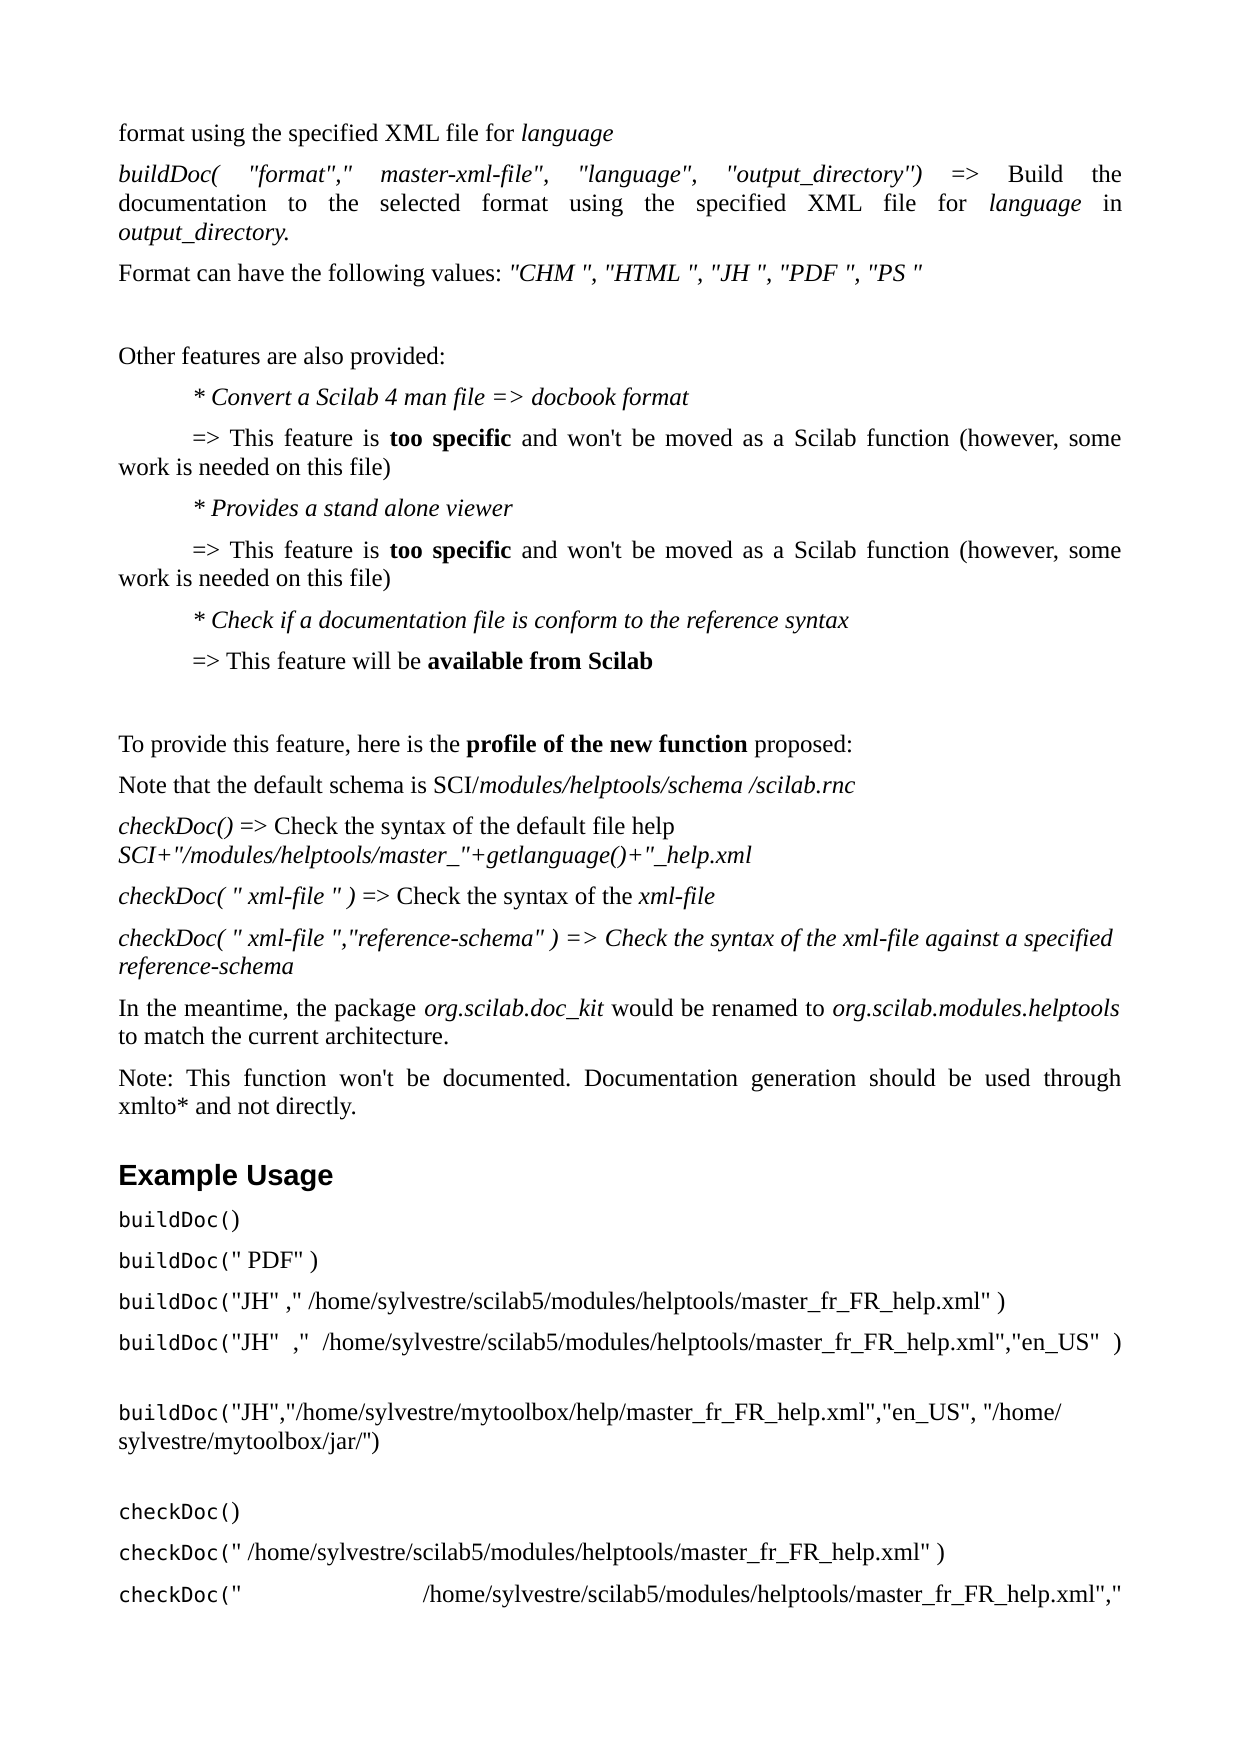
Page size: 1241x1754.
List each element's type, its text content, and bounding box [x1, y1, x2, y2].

text To provide this feature, here is the profile of the new function proposed: [118, 729, 1122, 758]
text In the meantime, the package org.scilab.doc_kit would be renamed to org.scilab.modules.helptools to match the current architecture. [118, 993, 1122, 1050]
text checkDoc( " xml-file " ) => Check the syntax of the xml-file [118, 881, 1122, 910]
text Note: This function won't be documented. Documentation generation should be used through xmlto* and not directly. [118, 1063, 1122, 1120]
text Note that the default schema is SCI/modules/helptools/schema /scilab.rnc [118, 770, 1122, 799]
text buildDoc() [118, 1204, 1122, 1232]
text * Convert a Scilab 4 man file => docbook format [118, 382, 1122, 411]
subtitle Example Usage [118, 1158, 1122, 1191]
text buildDoc( "format"," master-xml-file", "language", ''output_directory'') => Build the documentation to the selected format using the specified XML file for language in output_directory. [118, 159, 1122, 246]
text checkDoc() => Check the syntax of the default file help SCI+"/modules/helptools/master_"+getlanguage()+"_help.xml [118, 811, 1122, 869]
text * Check if a documentation file is conform to the reference syntax [118, 605, 1122, 633]
text buildDoc("JH" ," /home/sylvestre/scilab5/modules/helptools/master_fr_FR_help.xml" ) [118, 1286, 1122, 1315]
text checkDoc(" /home/sylvestre/scilab5/modules/helptools/master_fr_FR_help.xml"," [118, 1579, 1122, 1607]
text format using the specified XML file for language [118, 118, 1122, 147]
text buildDoc(" PDF" ) [118, 1245, 1122, 1274]
text buildDoc("JH","/home/sylvestre/mytoolbox/help/master_fr_FR_help.xml","en_US", ''/home/sylvestre/mytoolbox/jar/'') [118, 1397, 1122, 1484]
text => This feature is too specific and won't be moved as a Scilab function (however, some work is needed on this file) [118, 423, 1122, 481]
text => This feature is too specific and won't be moved as a Scilab function (however, some work is needed on this file) [118, 535, 1122, 592]
text => This feature will be available from Scilab [118, 646, 1122, 675]
text * Provides a stand alone viewer [118, 493, 1122, 522]
text checkDoc() [118, 1496, 1122, 1525]
text checkDoc( " xml-file ","reference-schema" ) => Check the syntax of the xml-file against a specified reference-schema [118, 923, 1122, 980]
text Format can have the following values: "CHM ", "HTML ", "JH ", "PDF ", "PS " [118, 258, 1122, 287]
text checkDoc(" /home/sylvestre/scilab5/modules/helptools/master_fr_FR_help.xml" ) [118, 1537, 1122, 1566]
text buildDoc("JH" ," /home/sylvestre/scilab5/modules/helptools/master_fr_FR_help.xml","en_US" ) [118, 1327, 1122, 1385]
text Other features are also provided: [118, 341, 1122, 370]
